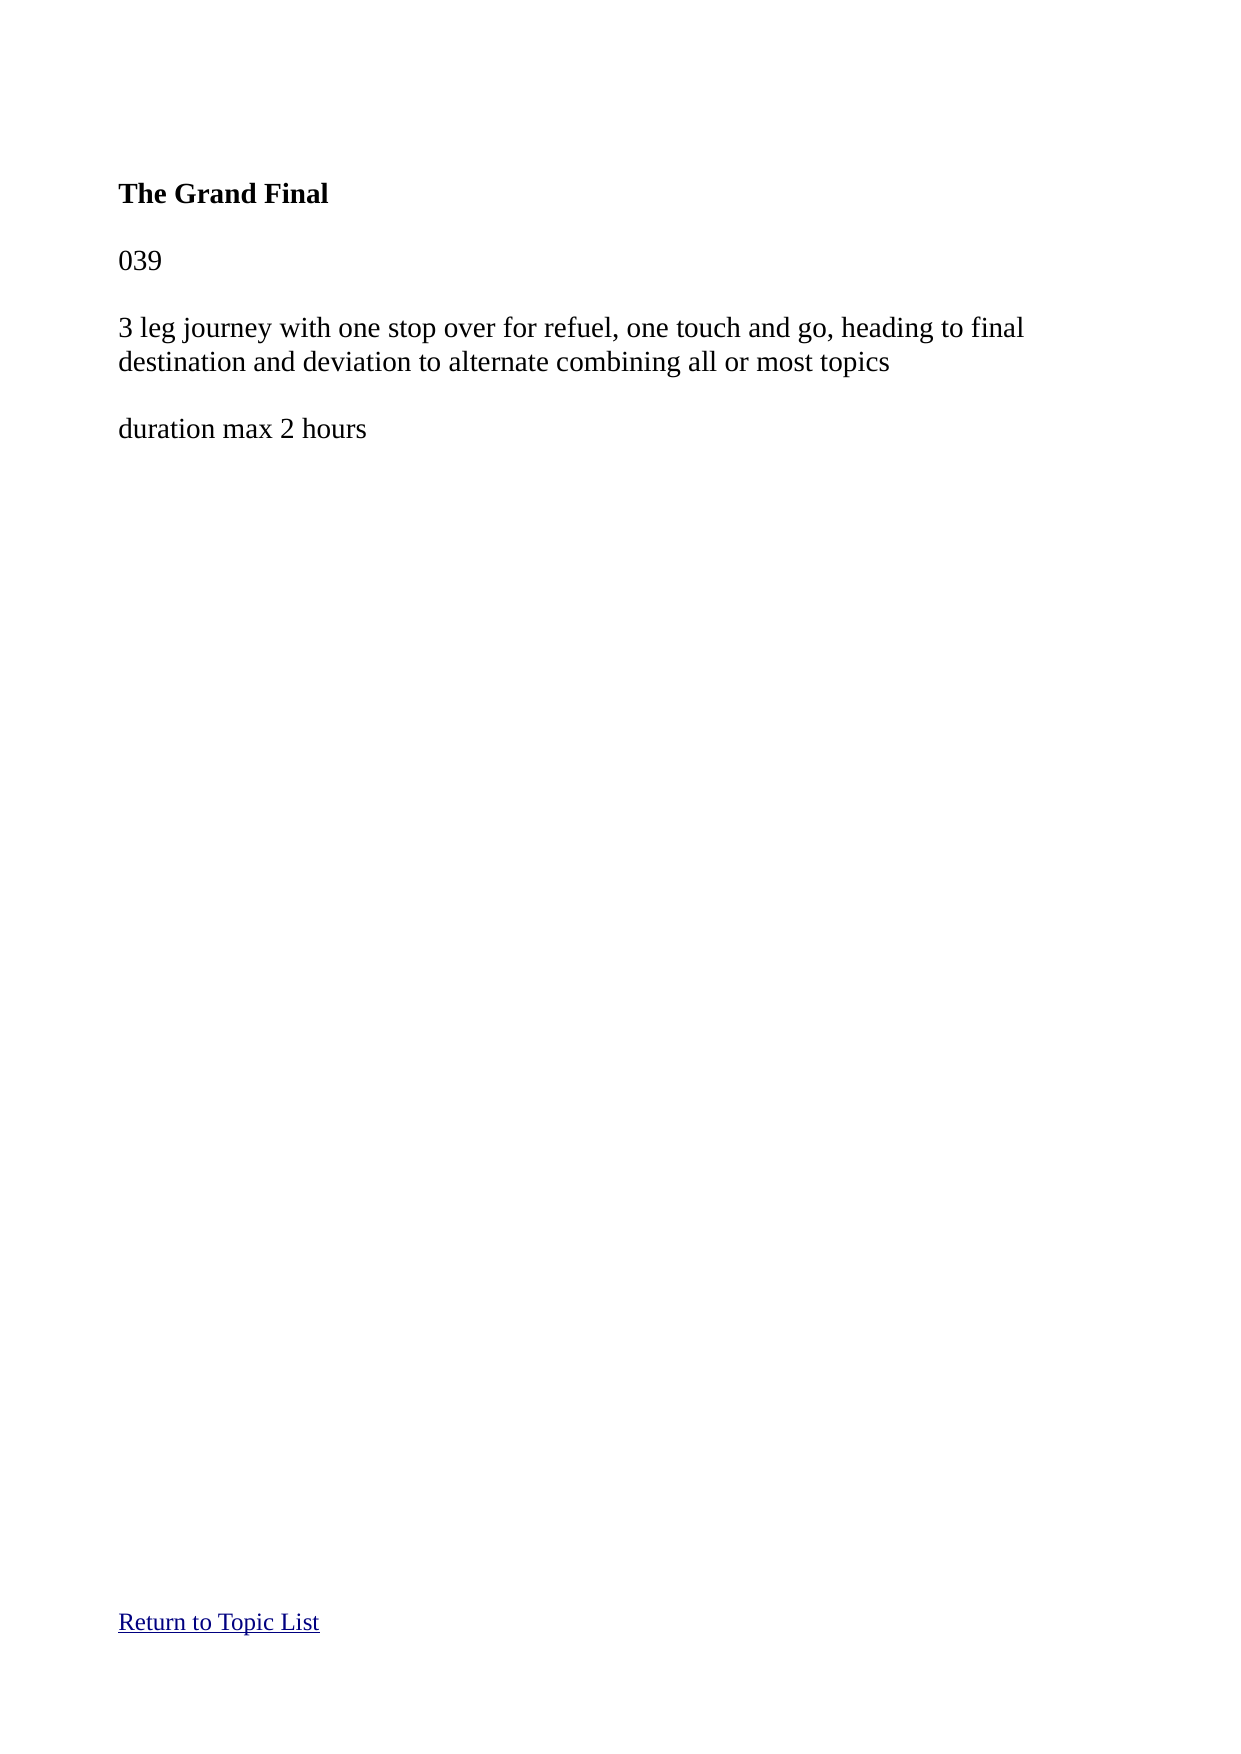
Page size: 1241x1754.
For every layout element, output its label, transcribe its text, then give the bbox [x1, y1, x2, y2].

text 3 leg journey with one stop over for refuel, one touch and go, heading to final destination and deviation to alternate combining all or most topics [118, 311, 1122, 378]
text The Grand Final [118, 176, 1122, 210]
text duration max 2 hours [118, 411, 1122, 445]
text 039 [118, 243, 1122, 277]
